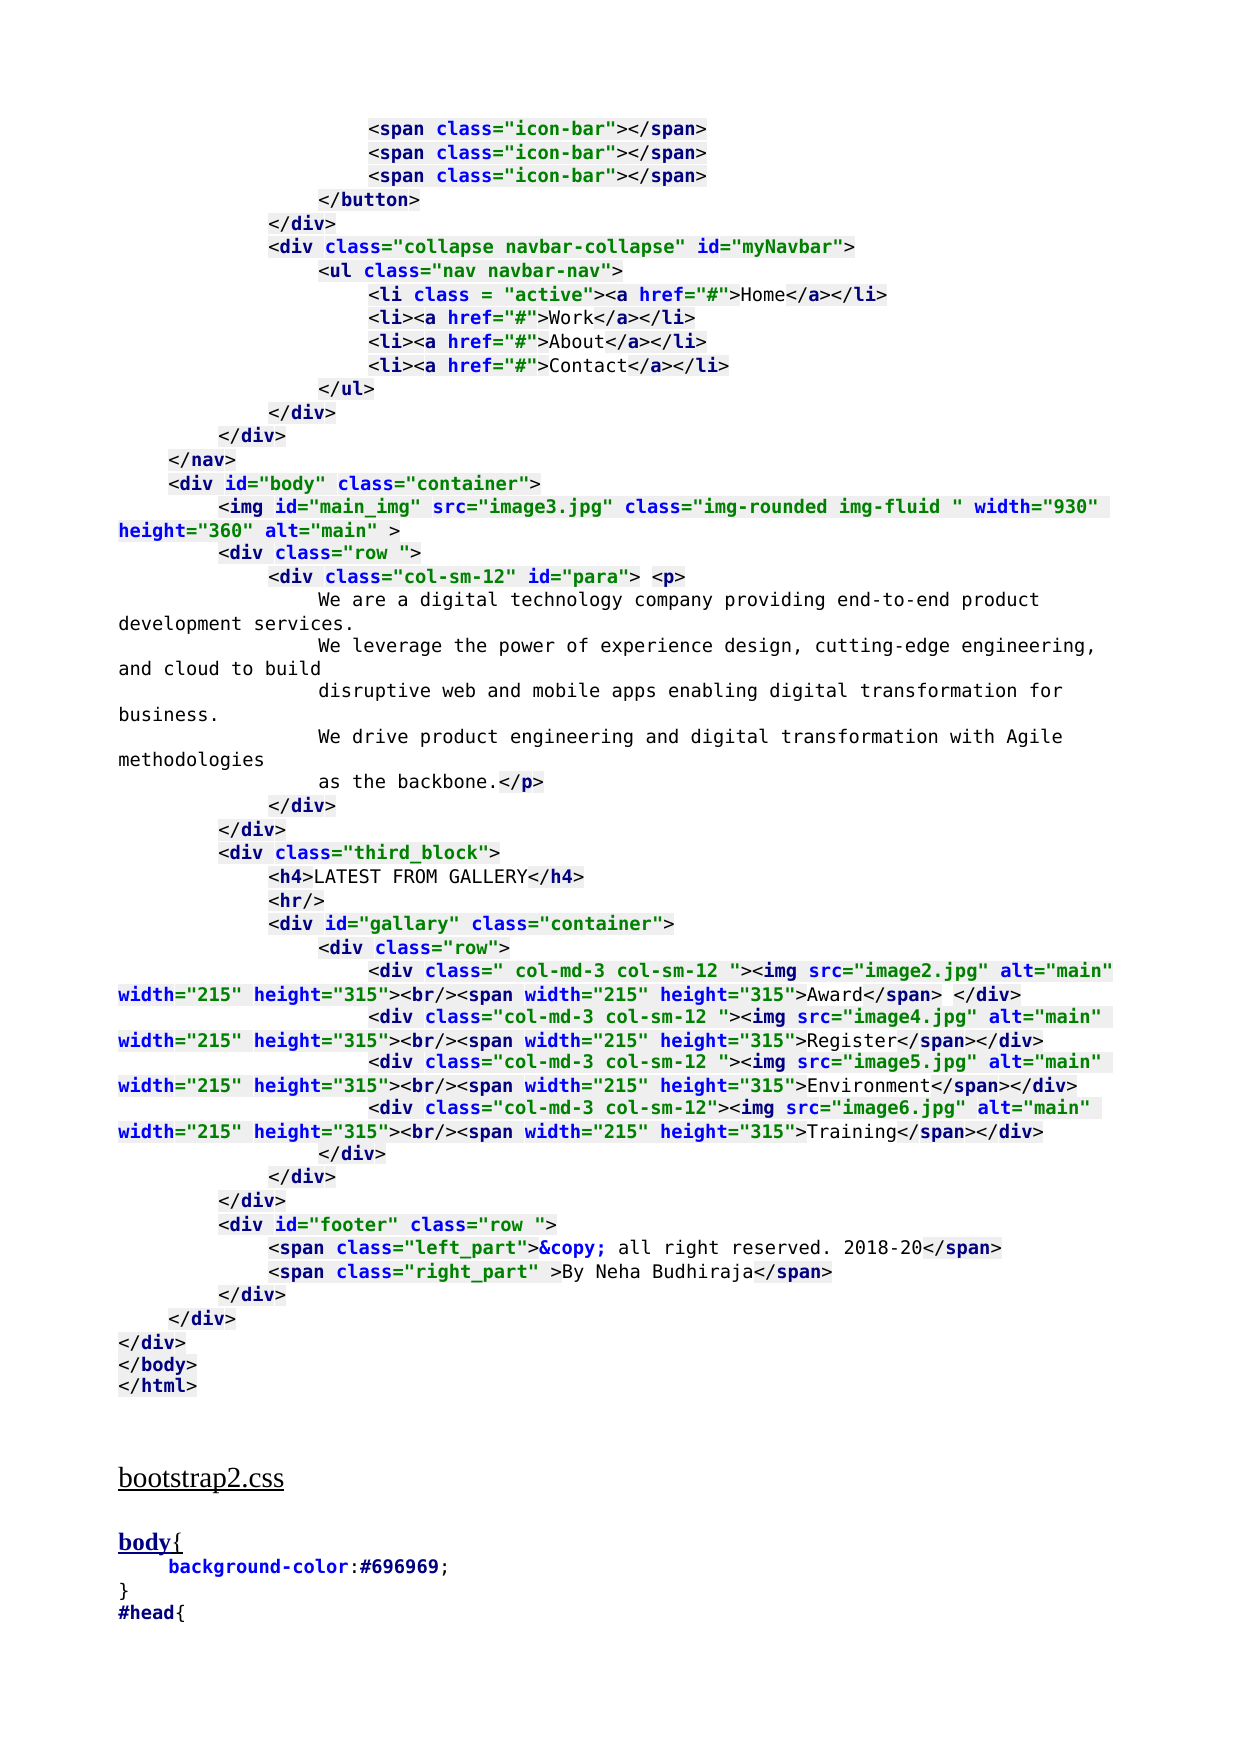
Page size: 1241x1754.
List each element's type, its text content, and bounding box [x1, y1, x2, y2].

text disruptive web and mobile apps enabling digital transformation for business. [118, 680, 1122, 726]
text </div> [118, 1190, 1122, 1213]
text <span class="icon-bar"></span> [118, 118, 1122, 142]
text <div id="footer" class="row "> [118, 1213, 1122, 1237]
text </div> [118, 1143, 1122, 1166]
text </nav> [118, 449, 1122, 473]
text <div class="col-md-3 col-sm-12 "><img src="image4.jpg" alt="main" width="215" height="315"><br/><span width="215" height="315">Register</span></div> [118, 1006, 1122, 1052]
text background-color:#696969; [118, 1556, 1122, 1580]
text </div> [118, 1308, 1122, 1332]
text </div> [118, 213, 1122, 236]
text </div> [118, 1284, 1122, 1308]
text bootstrap2.css [118, 1460, 1122, 1494]
text <span class="right_part" >By Neha Budhiraja</span> [118, 1261, 1122, 1284]
text <li class = "active"><a href="#">Home</a></li> [118, 284, 1122, 307]
text <div class="third_block"> [118, 842, 1122, 866]
text <li><a href="#">Contact</a></li> [118, 354, 1122, 378]
text </button> [118, 189, 1122, 213]
text </html> [118, 1376, 1122, 1397]
text </ul> [118, 378, 1122, 402]
text } [118, 1580, 1122, 1602]
text <span class="icon-bar"></span> [118, 165, 1122, 189]
text </div> [118, 795, 1122, 819]
text <div class="col-md-3 col-sm-12"><img src="image6.jpg" alt="main" width="215" height="315"><br/><span width="215" height="315">Training</span></div> [118, 1097, 1122, 1143]
text We drive product engineering and digital transformation with Agile methodologies [118, 726, 1122, 771]
text <div class="col-sm-12" id="para"> <p> [118, 566, 1122, 589]
text </body> [118, 1354, 1122, 1376]
text <h4>LATEST FROM GALLERY</h4> [118, 866, 1122, 889]
text <li><a href="#">Work</a></li> [118, 307, 1122, 331]
text We are a digital technology company providing end-to-end product development services. [118, 589, 1122, 635]
text </div> [118, 1166, 1122, 1190]
text <div class="row"> [118, 937, 1122, 961]
text #head{ [118, 1602, 1122, 1624]
text <div class=" col-md-3 col-sm-12 "><img src="image2.jpg" alt="main" width="215" height="315"><br/><span width="215" height="315">Award</span> </div> [118, 961, 1122, 1006]
text <div class="col-md-3 col-sm-12 "><img src="image5.jpg" alt="main" width="215" height="315"><br/><span width="215" height="315">Environment</span></div> [118, 1052, 1122, 1097]
text </div> [118, 402, 1122, 426]
text <ul class="nav navbar-nav"> [118, 260, 1122, 284]
text <img id="main_img" src="image3.jpg" class="img-rounded img-fluid " width="930" height="360" alt="main" > [118, 496, 1122, 542]
text <div id="body" class="container"> [118, 473, 1122, 496]
text </div> [118, 1332, 1122, 1354]
text <li><a href="#">About</a></li> [118, 331, 1122, 354]
text body{ [118, 1527, 1122, 1556]
text </div> [118, 819, 1122, 842]
text <div class="row "> [118, 542, 1122, 566]
text as the backbone.</p> [118, 771, 1122, 795]
text <span class="icon-bar"></span> [118, 142, 1122, 165]
text <div id="gallary" class="container"> [118, 913, 1122, 937]
text <hr/> [118, 889, 1122, 913]
text We leverage the power of experience design, cutting-edge engineering, and cloud to build [118, 635, 1122, 680]
text <div class="collapse navbar-collapse" id="myNavbar"> [118, 236, 1122, 260]
text </div> [118, 426, 1122, 449]
text <span class="left_part">&copy; all right reserved. 2018-20</span> [118, 1237, 1122, 1261]
